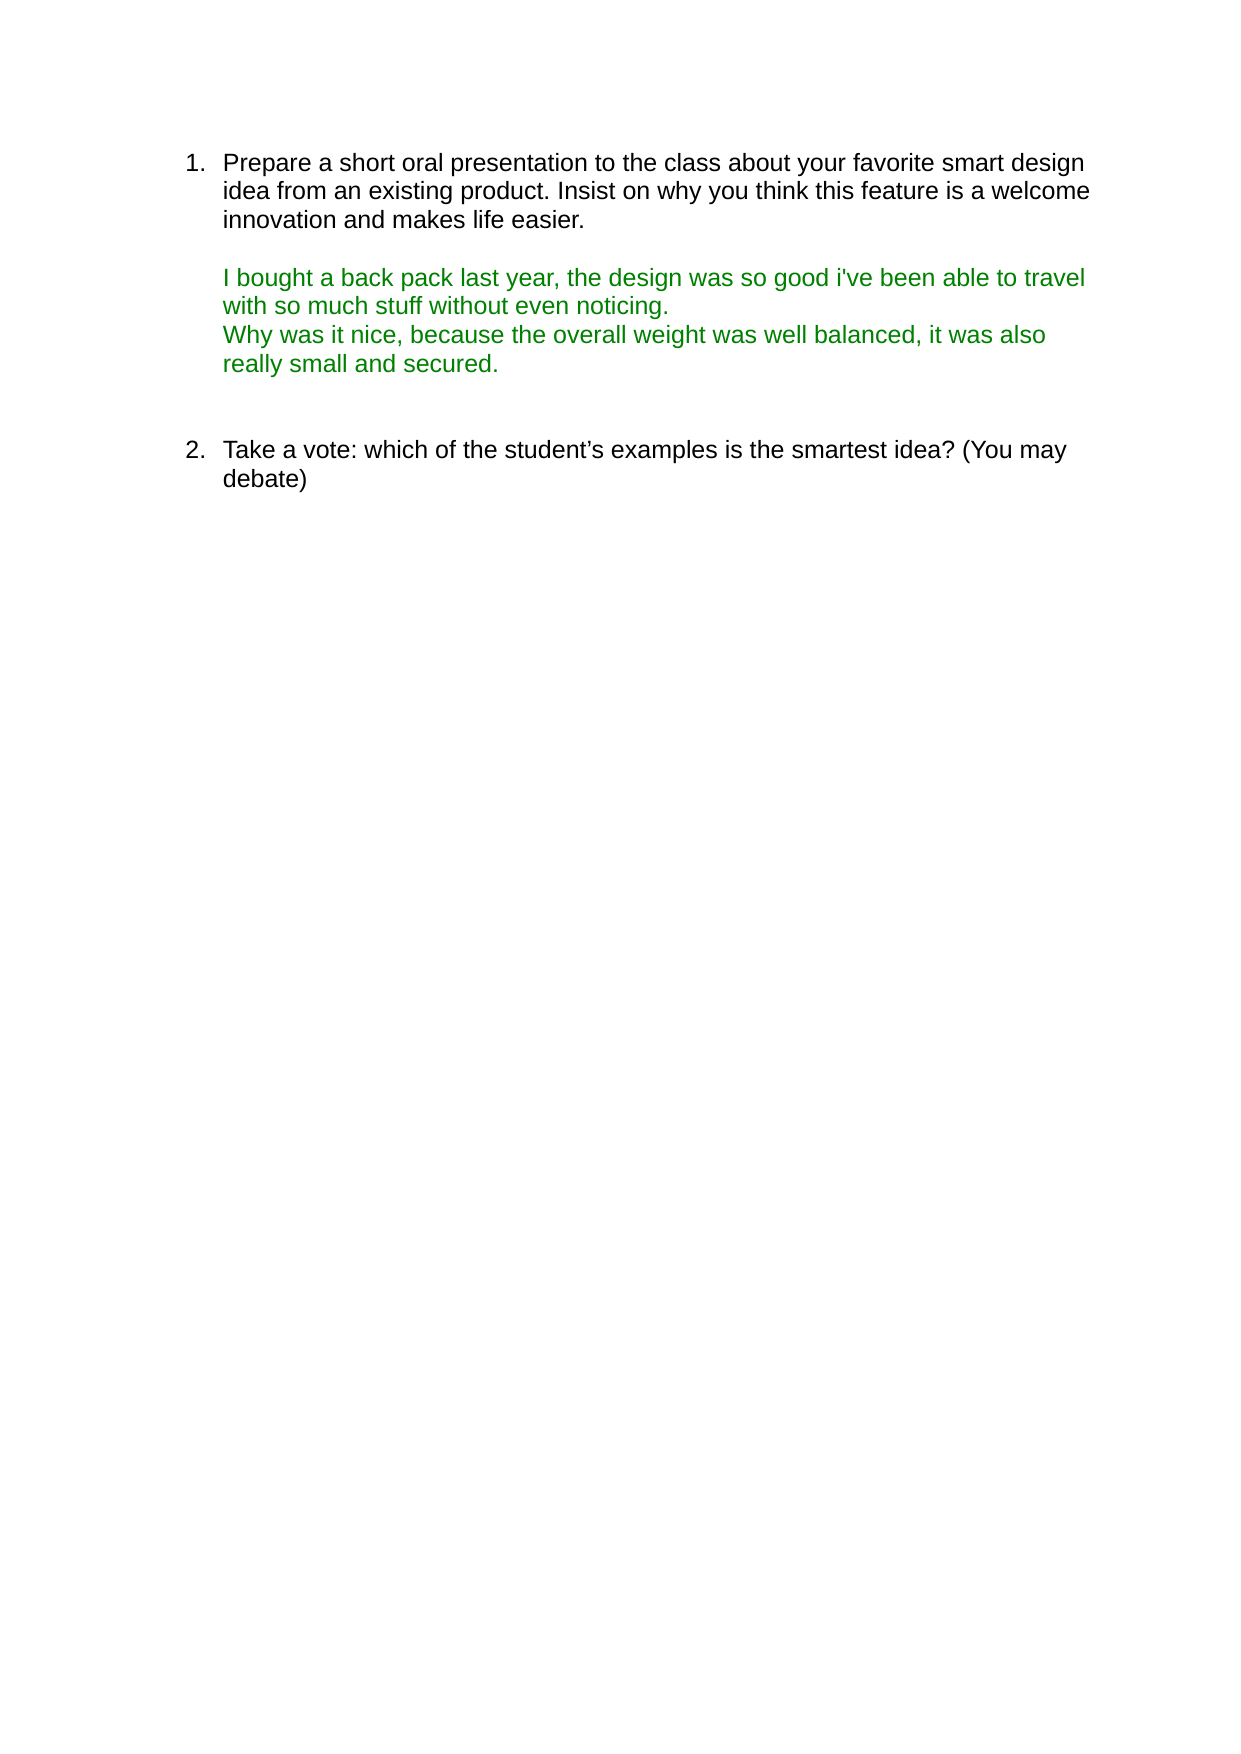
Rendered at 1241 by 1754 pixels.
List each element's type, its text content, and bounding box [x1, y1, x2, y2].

list I bought a back pack last year, the design was so good i've been able to travel with so much stuff without even noticing. Why was it nice, because the overall weight was well balanced, it was also really small and secured. [223, 263, 1093, 378]
list Take a vote: which of the student’s examples is the smartest idea? (You may debate) [185, 435, 1093, 493]
list Prepare a short oral presentation to the class about your favorite smart design idea from an existing product. Insist on why you think this feature is a welcome innovation and makes life easier. [185, 148, 1093, 234]
